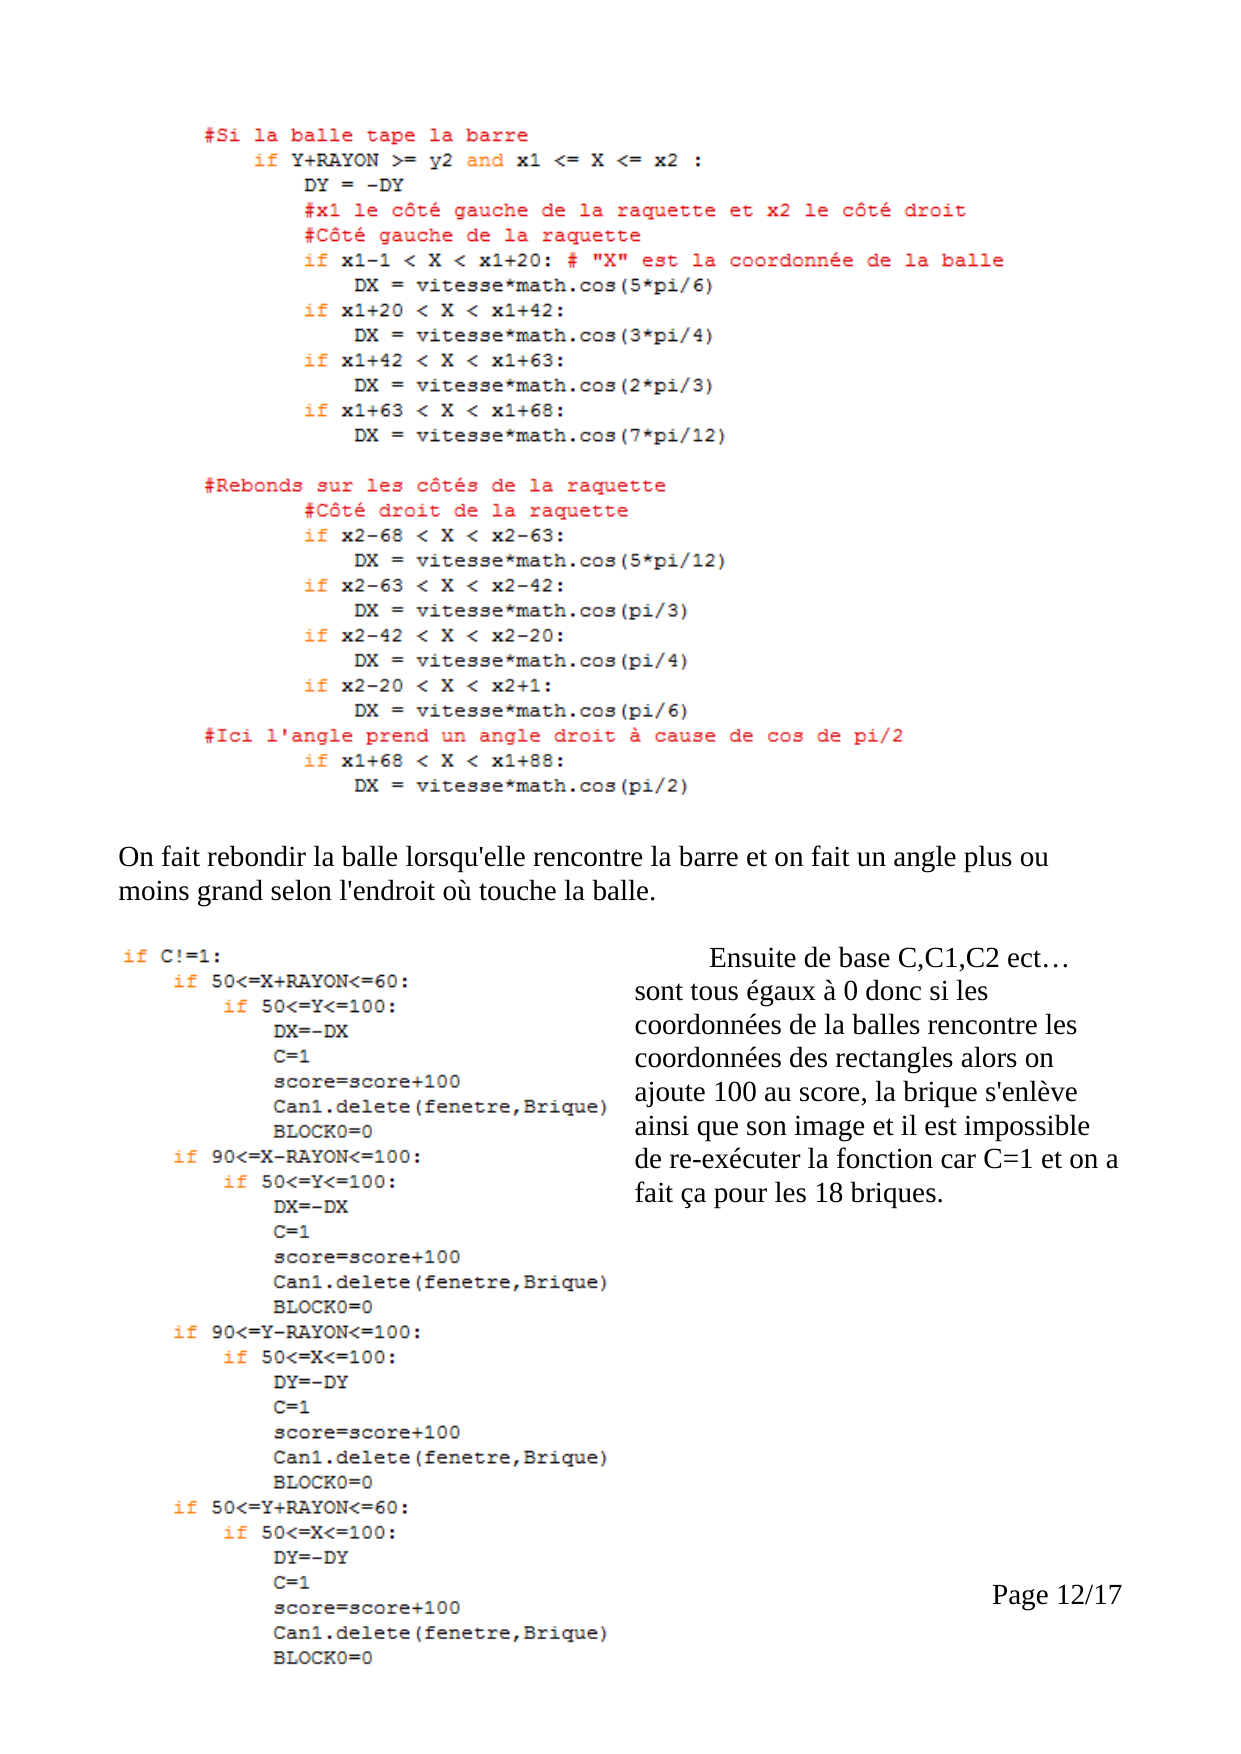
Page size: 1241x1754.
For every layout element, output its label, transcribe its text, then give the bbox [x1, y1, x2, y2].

picture [117, 940, 635, 1672]
text Page 12/17 [635, 1577, 1122, 1611]
text On fait rebondir la balle lorsqu'elle rencontre la barre et on fait un angle plus ou moins grand selon l'endroit où touche la balle. [118, 839, 1122, 906]
picture [196, 118, 1008, 806]
text Ensuite de base C,C1,C2 ect… sont tous égaux à 0 donc si les coordonnées de la balles rencontre les coordonnées des rectangles alors on ajoute 100 au score, la brique s'enlève ainsi que son image et il est impossible de re-exécuter la fonction car C=1 et on a fait ça pour les 18 briques. [635, 940, 1122, 1208]
